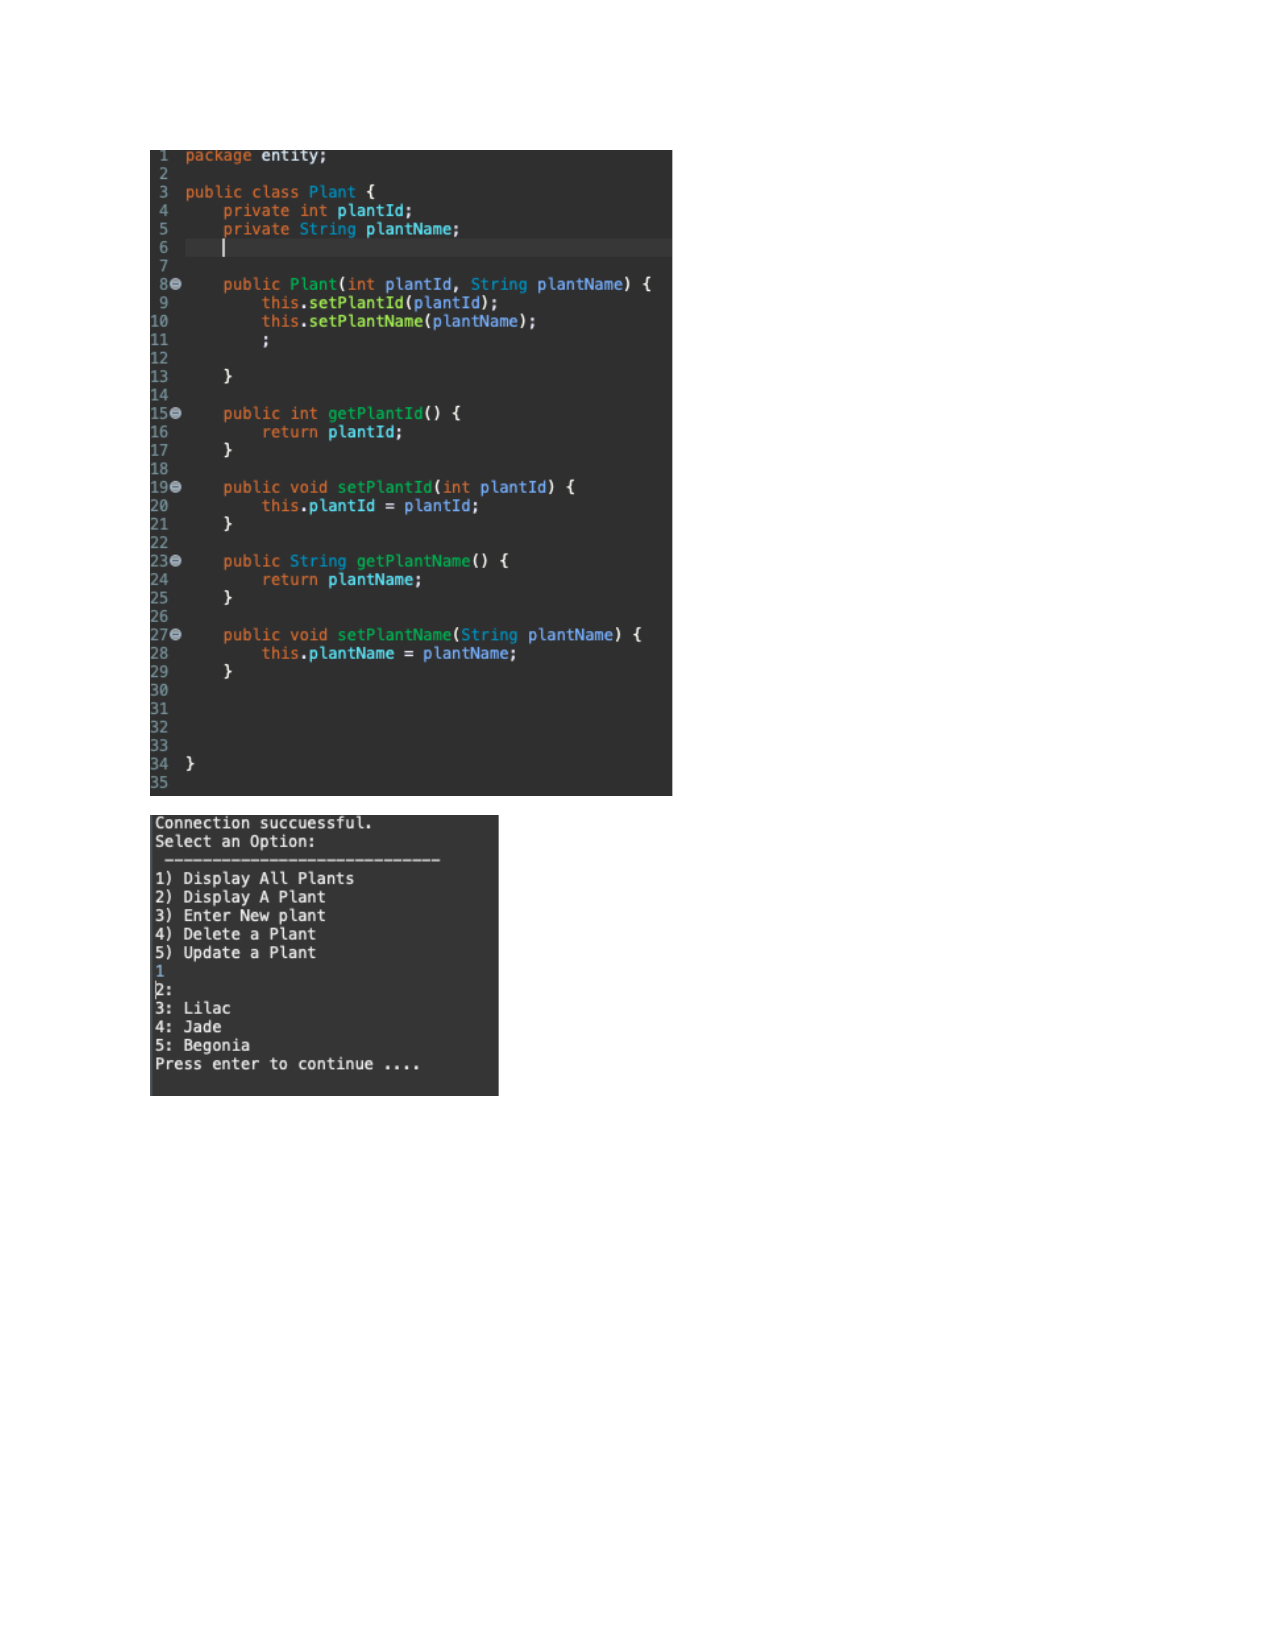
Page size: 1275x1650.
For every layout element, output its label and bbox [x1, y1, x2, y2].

picture [150, 150, 673, 796]
table_cell [150, 815, 1125, 1114]
table_cell [150, 150, 1125, 815]
picture [150, 815, 499, 1096]
